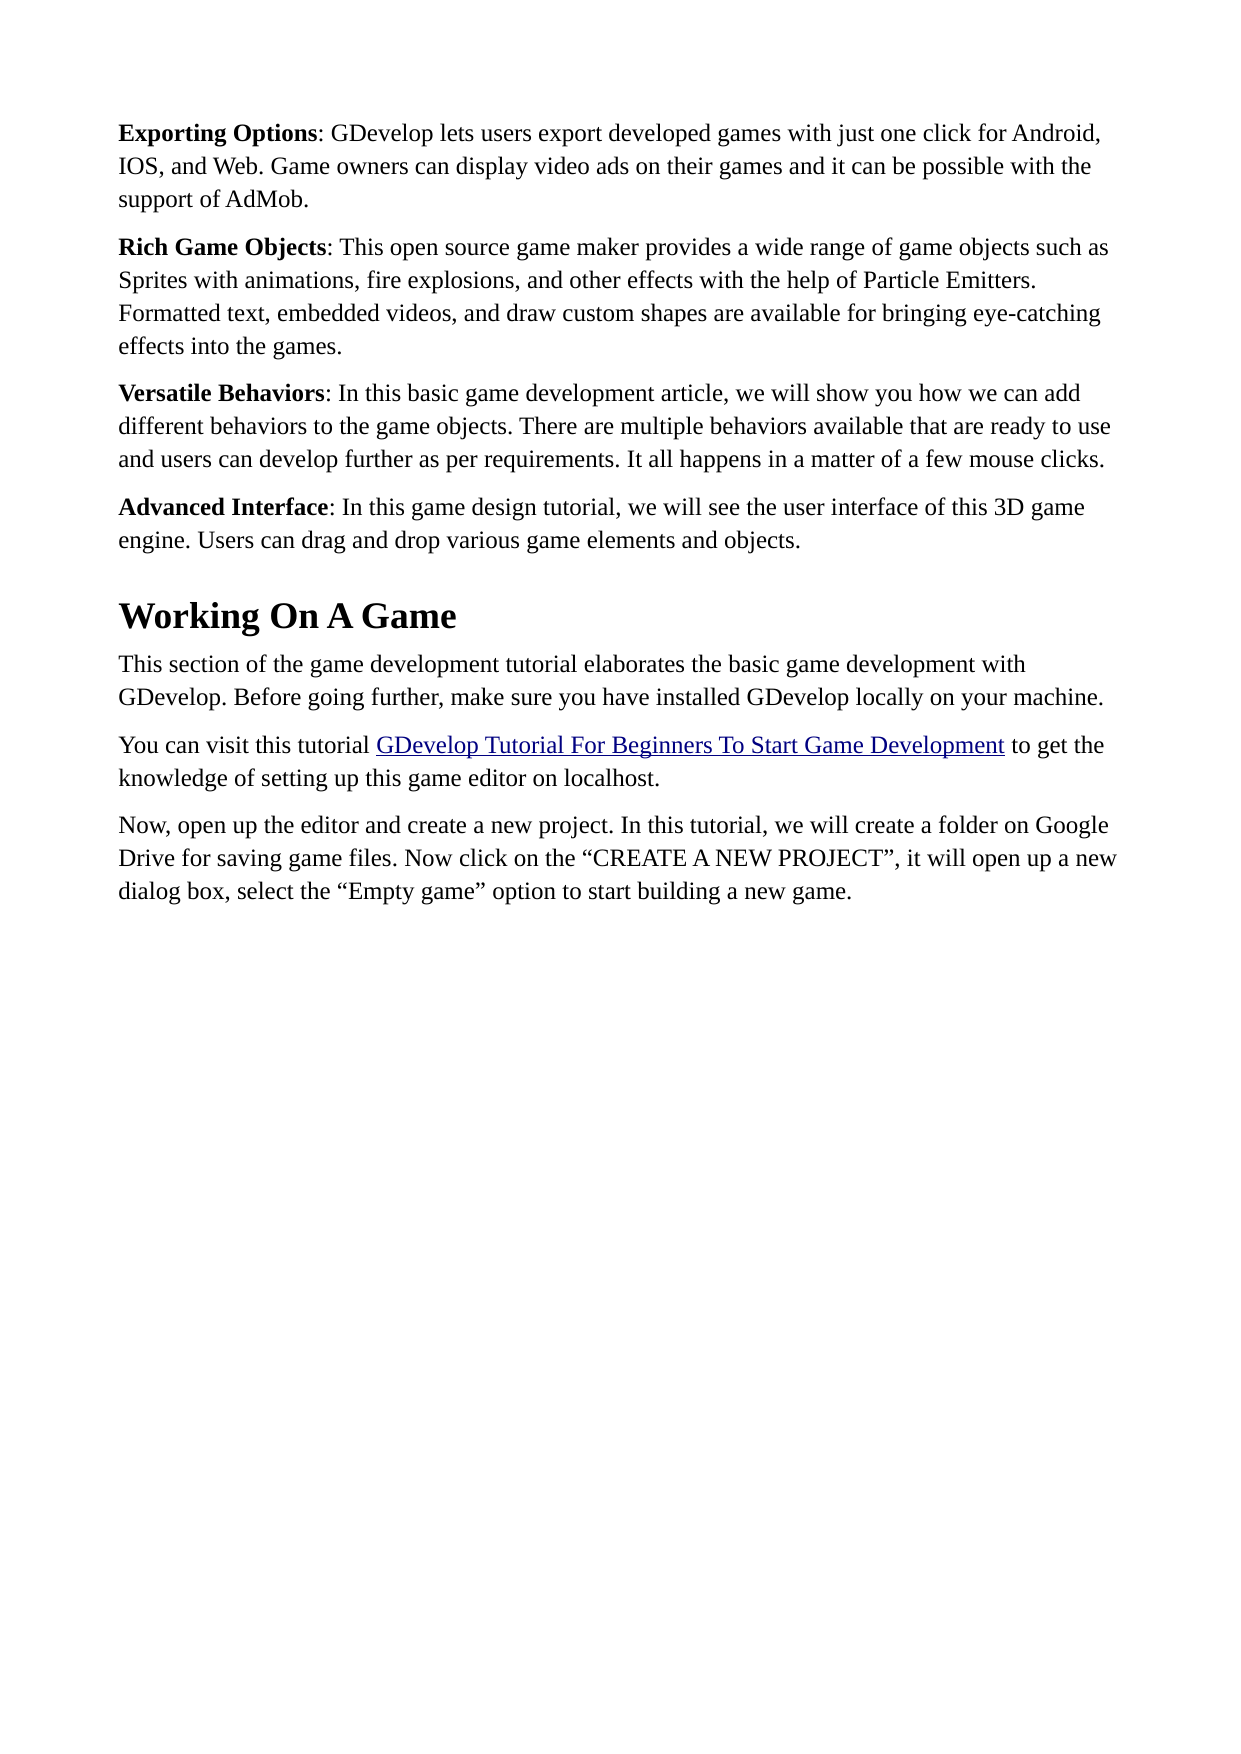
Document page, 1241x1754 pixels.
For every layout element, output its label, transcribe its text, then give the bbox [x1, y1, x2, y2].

text You can visit this tutorial GDevelop Tutorial For Beginners To Start Game Development to get the knowledge of setting up this game editor on localhost. [118, 730, 1122, 792]
text Advanced Interface: In this game design tutorial, we will see the user interface of this 3D game engine. Users can drag and drop various game elements and objects. [118, 492, 1122, 554]
subtitle Working On A Game [118, 593, 1122, 637]
text Exporting Options: GDevelop lets users export developed games with just one click for Android, IOS, and Web. Game owners can display video ads on their games and it can be possible with the support of AdMob. [118, 118, 1122, 213]
text Versatile Behaviors: In this basic game development article, we will show you how we can add different behaviors to the game objects. There are multiple behaviors available that are ready to use and users can develop further as per requirements. It all happens in a matter of a few mouse clicks. [118, 378, 1122, 473]
text Rich Game Objects: This open source game maker provides a wide range of game objects such as Sprites with animations, fire explosions, and other effects with the help of Particle Emitters. Formatted text, embedded videos, and draw custom shapes are available for bringing eye-catching effects into the games. [118, 232, 1122, 359]
text Now, open up the editor and create a new project. In this tutorial, we will create a folder on Google Drive for saving game files. Now click on the “CREATE A NEW PROJECT”, it will open up a new dialog box, select the “Empty game” option to start building a new game. [118, 810, 1122, 905]
text This section of the game development tutorial elaborates the basic game development with GDevelop. Before going further, make sure you have installed GDevelop locally on your machine. [118, 649, 1122, 711]
